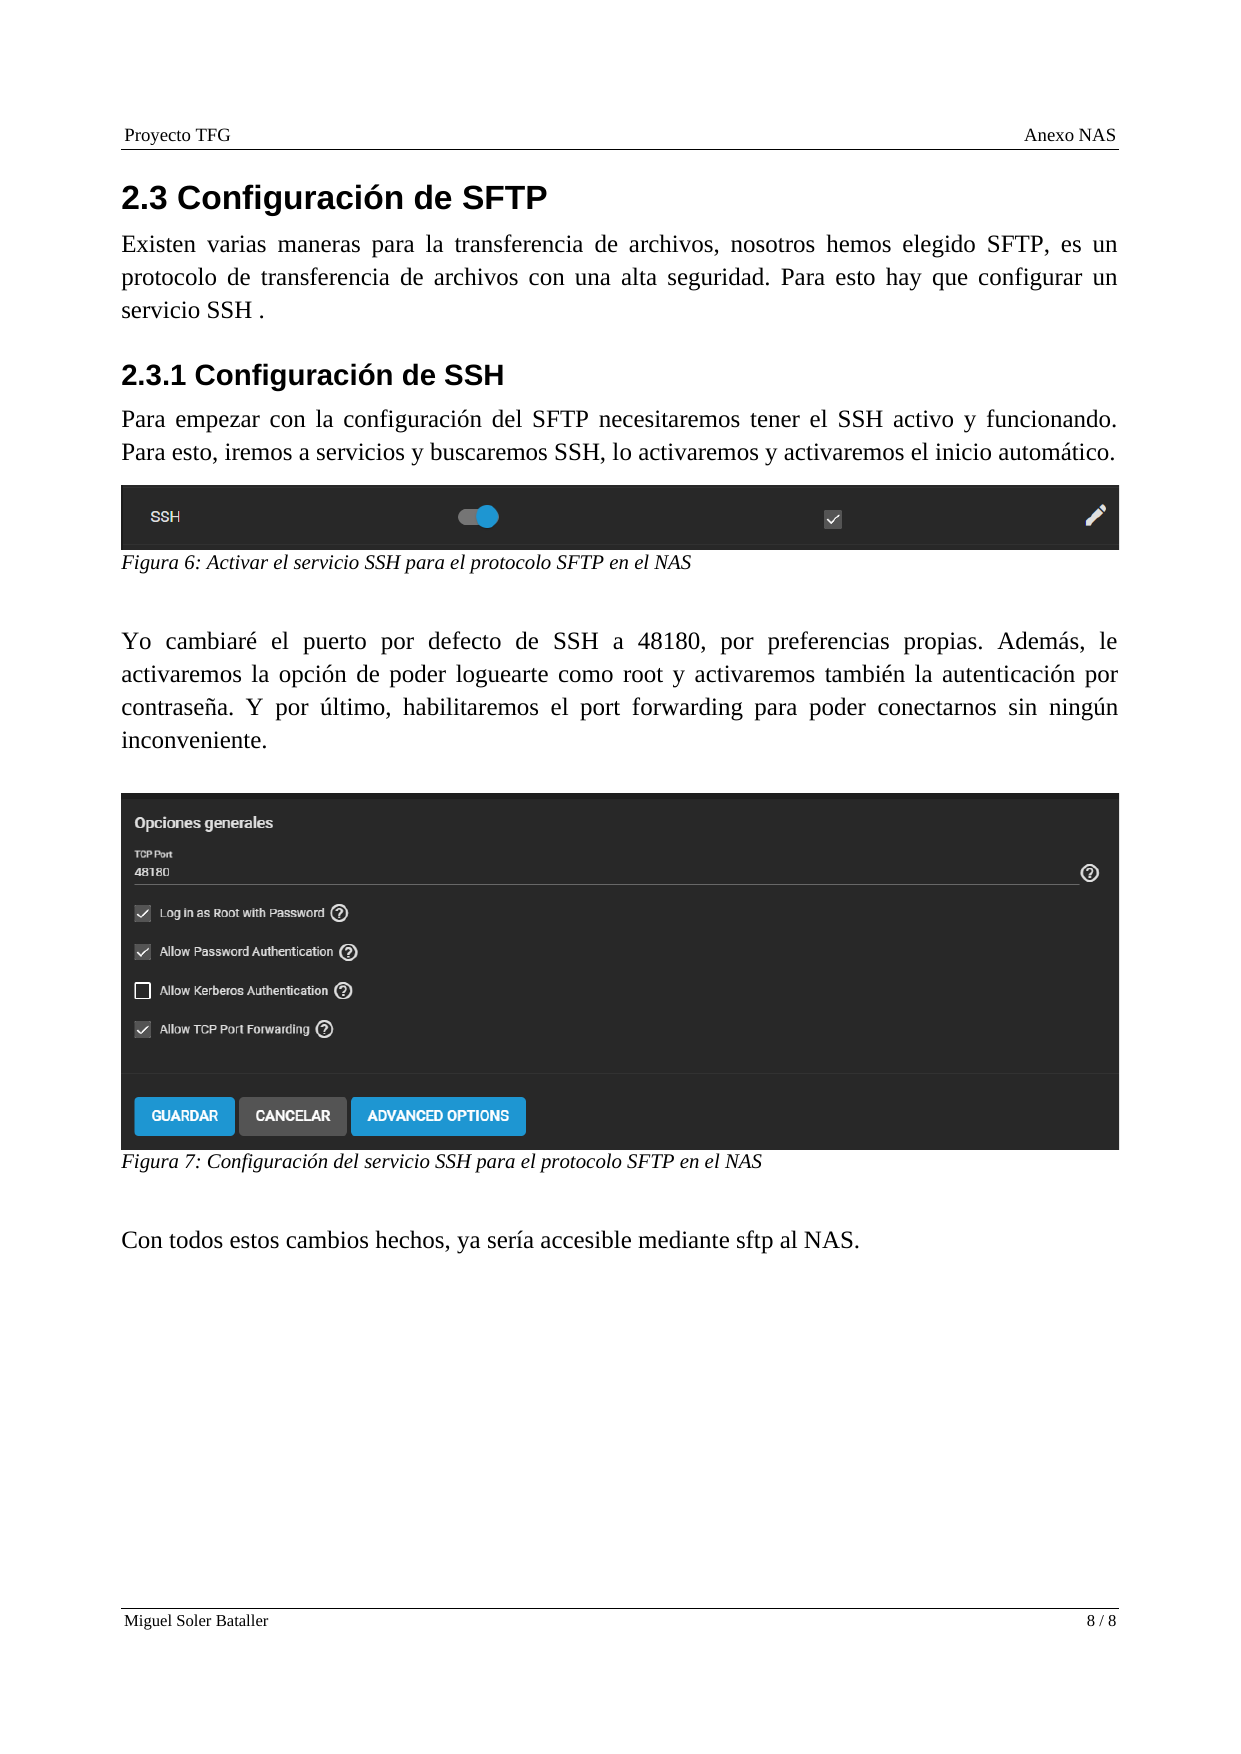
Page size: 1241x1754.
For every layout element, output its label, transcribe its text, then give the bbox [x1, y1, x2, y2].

subtitle 2.3.1 Configuración de SSH [121, 358, 1119, 391]
text Con todos estos cambios hechos, ya sería accesible mediante sftp al NAS. [121, 1225, 1119, 1254]
picture [121, 793, 1120, 1150]
text Para empezar con la configuración del SFTP necesitaremos tener el SSH activo y funcionando. Para esto, iremos a servicios y buscaremos SSH, lo activaremos y activaremos el inicio automático. [121, 404, 1119, 466]
text Figura 6: Activar el servicio SSH para el protocolo SFTP en el NAS [121, 550, 1119, 574]
picture [121, 485, 1120, 550]
text Existen varias maneras para la transferencia de archivos, nosotros hemos elegido SFTP, es un protocolo de transferencia de archivos con una alta seguridad. Para esto hay que configurar un servicio SSH . [121, 229, 1119, 324]
subtitle 2.3 Configuración de SFTP [121, 178, 1119, 217]
text Yo cambiaré el puerto por defecto de SSH a 48180, por preferencias propias. Además, le activaremos la opción de poder loguearte como root y activaremos también la autenticación por contraseña. Y por último, habilitaremos el port forwarding para poder conectarnos sin ningún inconveniente. [121, 626, 1119, 754]
text Figura 7: Configuración del servicio SSH para el protocolo SFTP en el NAS [121, 1150, 1119, 1173]
